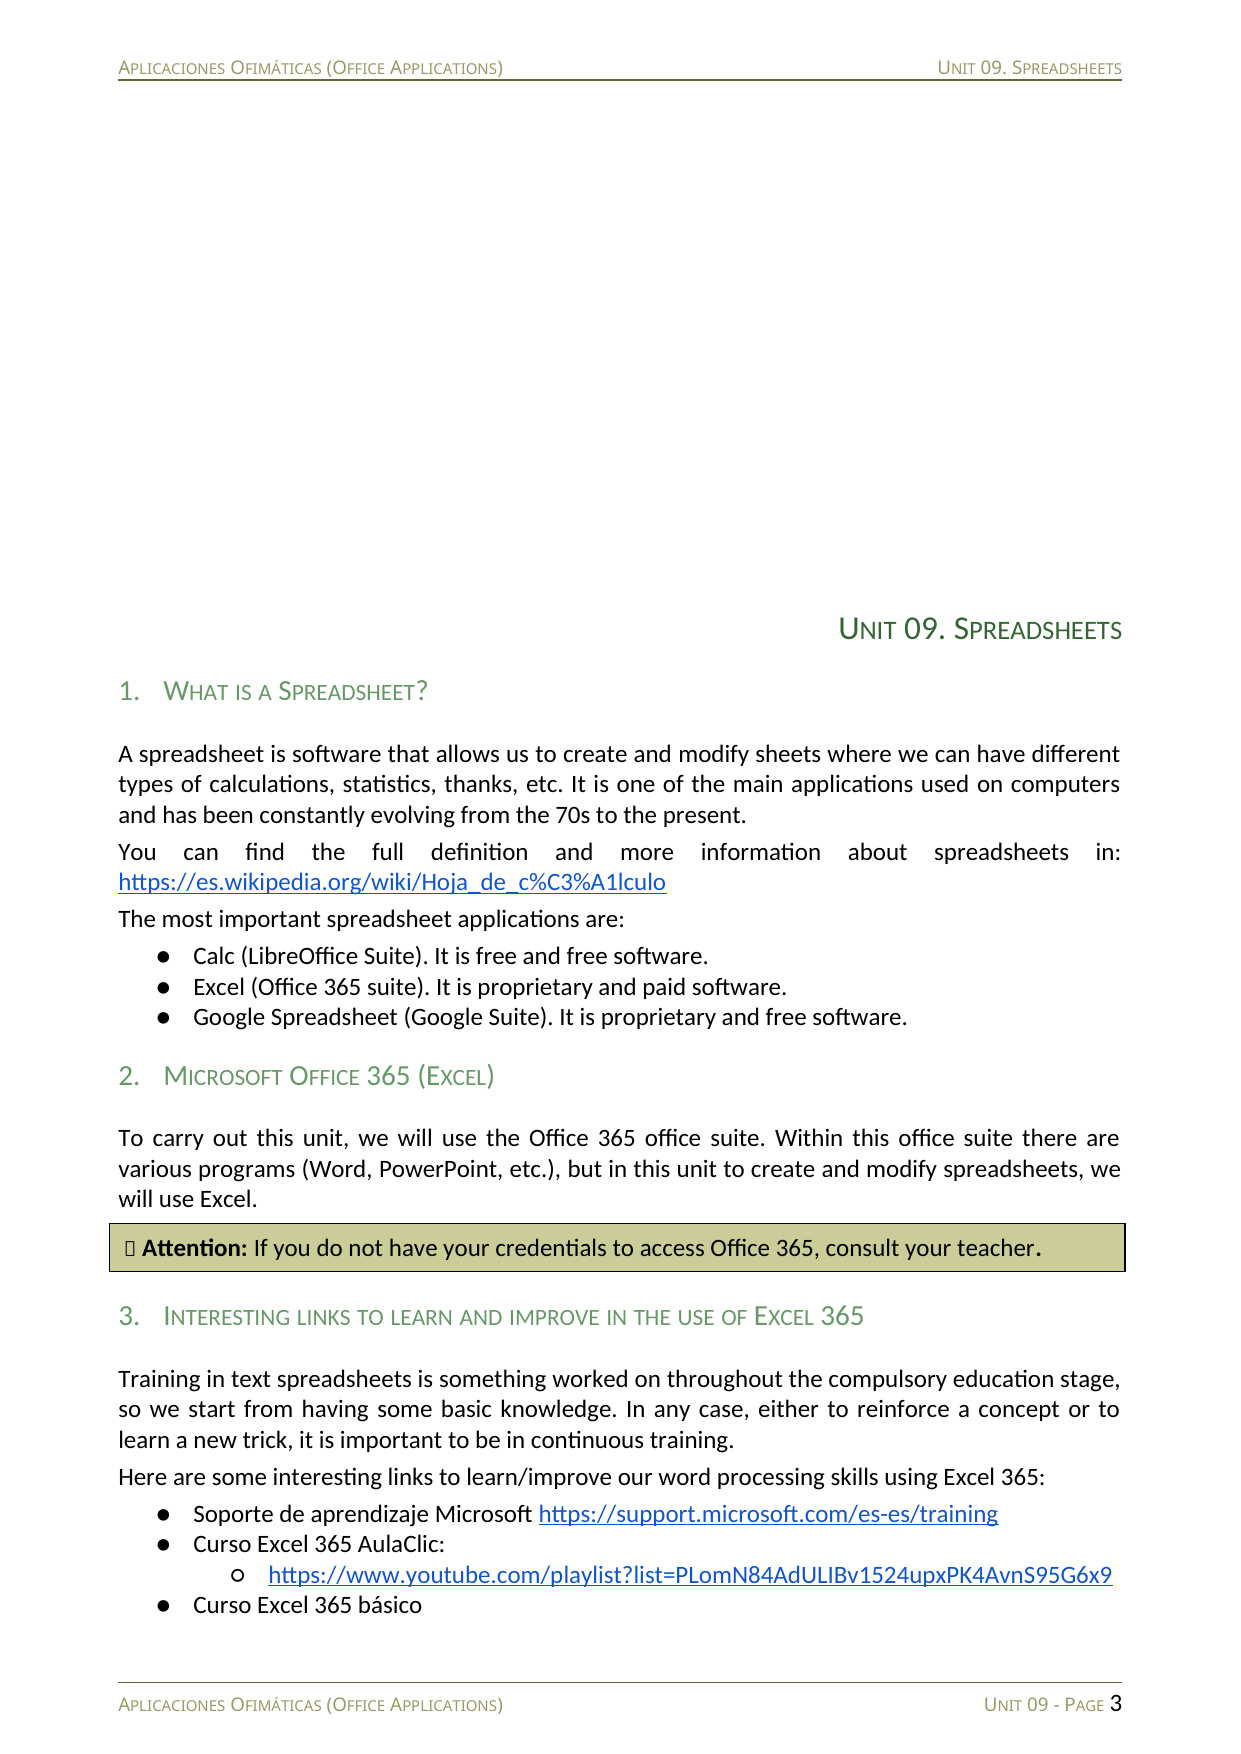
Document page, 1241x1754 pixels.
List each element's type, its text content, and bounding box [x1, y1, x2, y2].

text Training in text spreadsheets is something worked on throughout the compulsory education stage, so we start from having some basic knowledge. In any case, either to reinforce a concept or to learn a new trick, it is important to be in continuous training. [118, 1363, 1122, 1454]
text ❕ Attention: If you do not have your credentials to access Office 365, consult your teacher. [110, 1224, 1124, 1271]
subtitle Interesting links to learn and improve in the use of Excel 365 [118, 1297, 1122, 1333]
subtitle What is a Spreadsheet? [118, 672, 1122, 708]
list Curso Excel 365 AulaClic: [156, 1528, 1122, 1559]
list Curso Excel 365 básico [156, 1589, 1122, 1620]
list Soporte de aprendizaje Microsoft https://support.microsoft.com/es-es/training [156, 1498, 1122, 1528]
text The most important spreadsheet applications are: [118, 903, 1122, 934]
list https://www.youtube.com/playlist?list=PLomN84AdULIBv1524upxPK4AvnS95G6x9 [231, 1559, 1122, 1589]
subtitle Microsoft Office 365 (Excel) [118, 1057, 1122, 1092]
text To carry out this unit, we will use the Office 365 office suite. Within this office suite there are various programs (Word, PowerPoint, etc.), but in this unit to create and modify spreadsheets, we will use Excel. [118, 1123, 1122, 1214]
text Unit 09. Spreadsheets [118, 607, 1122, 647]
text You can find the full definition and more information about spreadsheets in: https://es.wikipedia.org/wiki/Hoja_de_c%C3%A1lculo [118, 836, 1122, 897]
text Here are some interesting links to learn/improve our word processing skills using Excel 365: [118, 1461, 1122, 1491]
list Excel (Office 365 suite). It is proprietary and paid software. [156, 971, 1122, 1002]
list Google Spreadsheet (Google Suite). It is proprietary and free software. [156, 1002, 1122, 1032]
list Calc (LibreOffice Suite). It is free and free software. [156, 941, 1122, 971]
text A spreadsheet is software that allows us to create and modify sheets where we can have different types of calculations, statistics, thanks, etc. It is one of the main applications used on computers and has been constantly evolving from the 70s to the present. [118, 738, 1122, 829]
